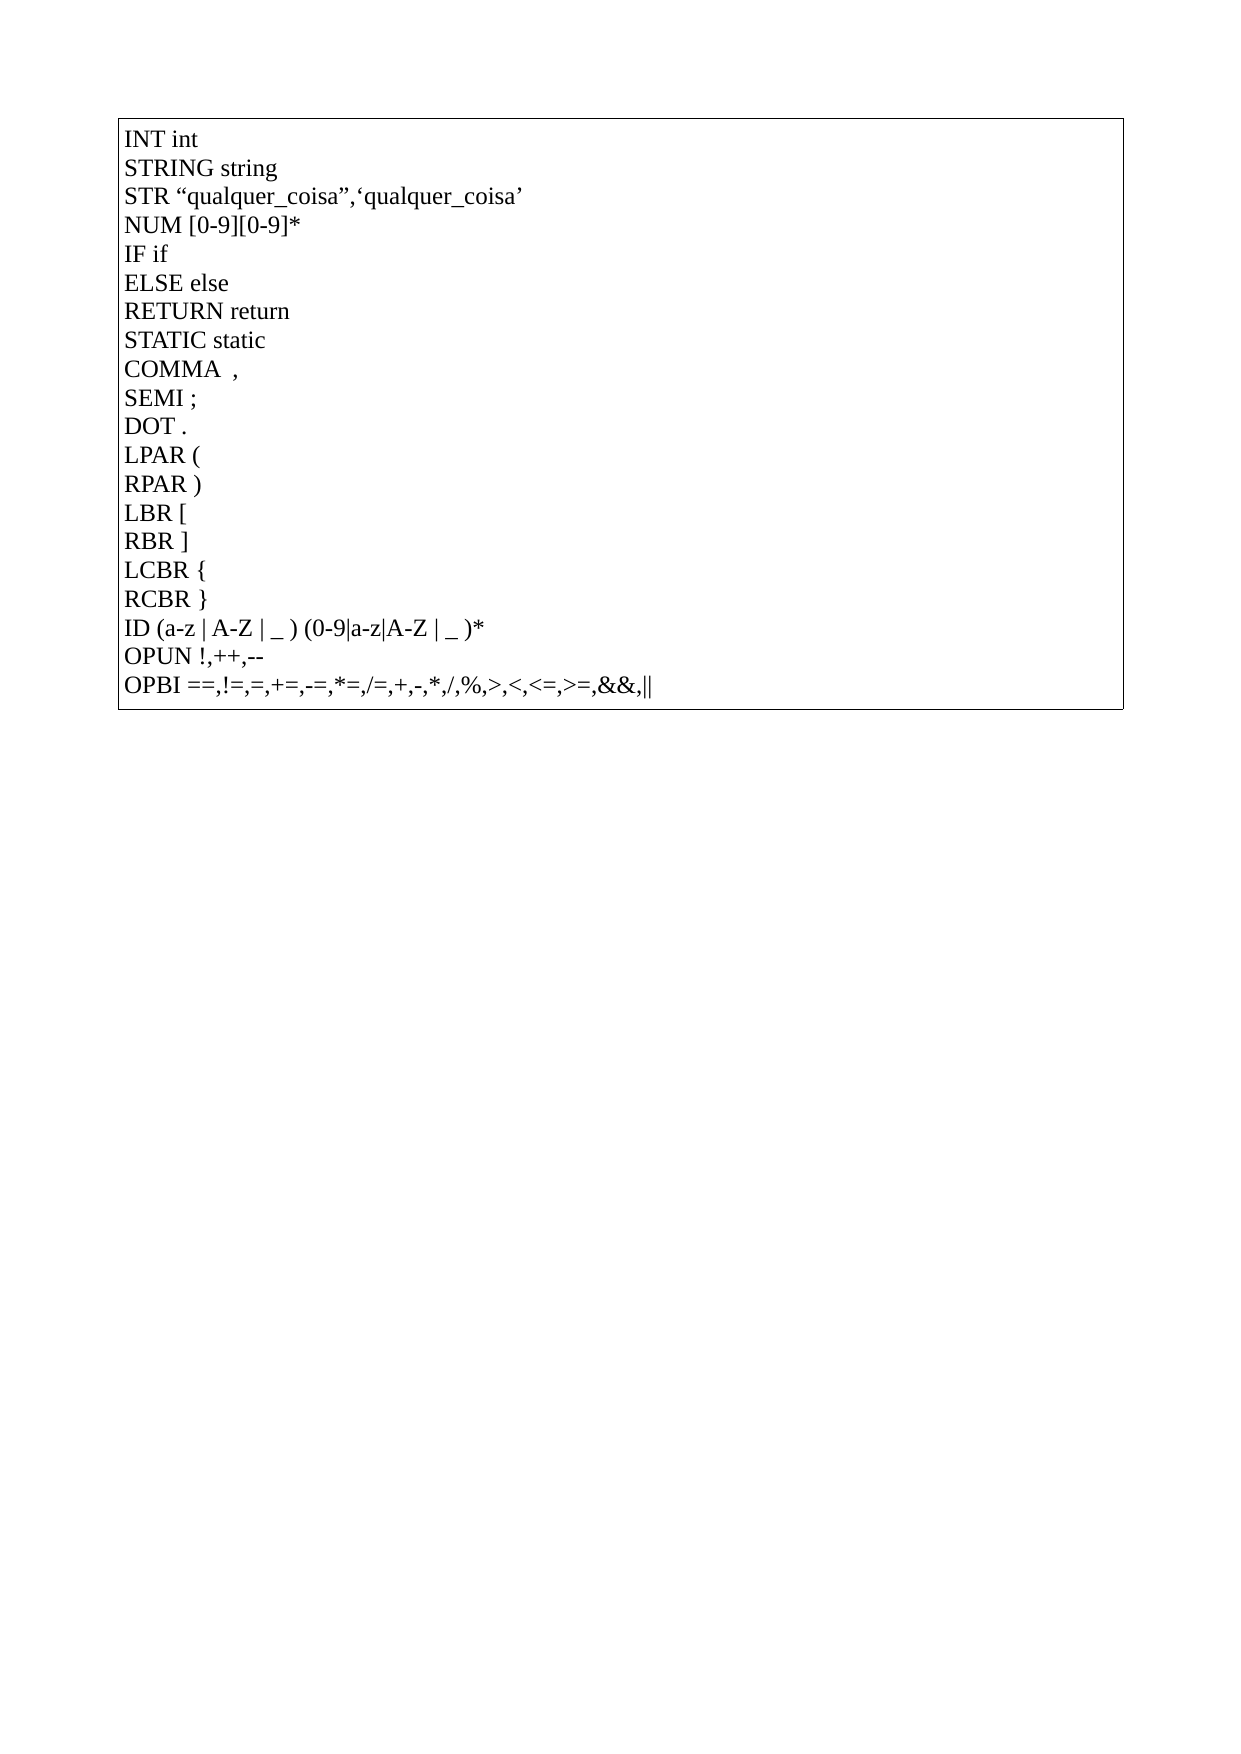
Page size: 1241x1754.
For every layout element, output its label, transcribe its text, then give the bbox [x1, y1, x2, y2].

table_header INT int STRING string STR “qualquer_coisa”,‘qualquer_coisa’ NUM [0-9][0-9]* IF if ELSE else RETURN return STATIC static COMMA , SEMI ; DOT . LPAR ( RPAR ) LBR [ RBR ] LCBR { RCBR } ID (a-z | A-Z | _ ) (0-9|a-z|A-Z | _ )* OPUN !,++,-- OPBI ==,!=,=,+=,-=,*=,/=,+,-,*,/,%,>,<,<=,>=,&&,|| [119, 119, 1123, 709]
